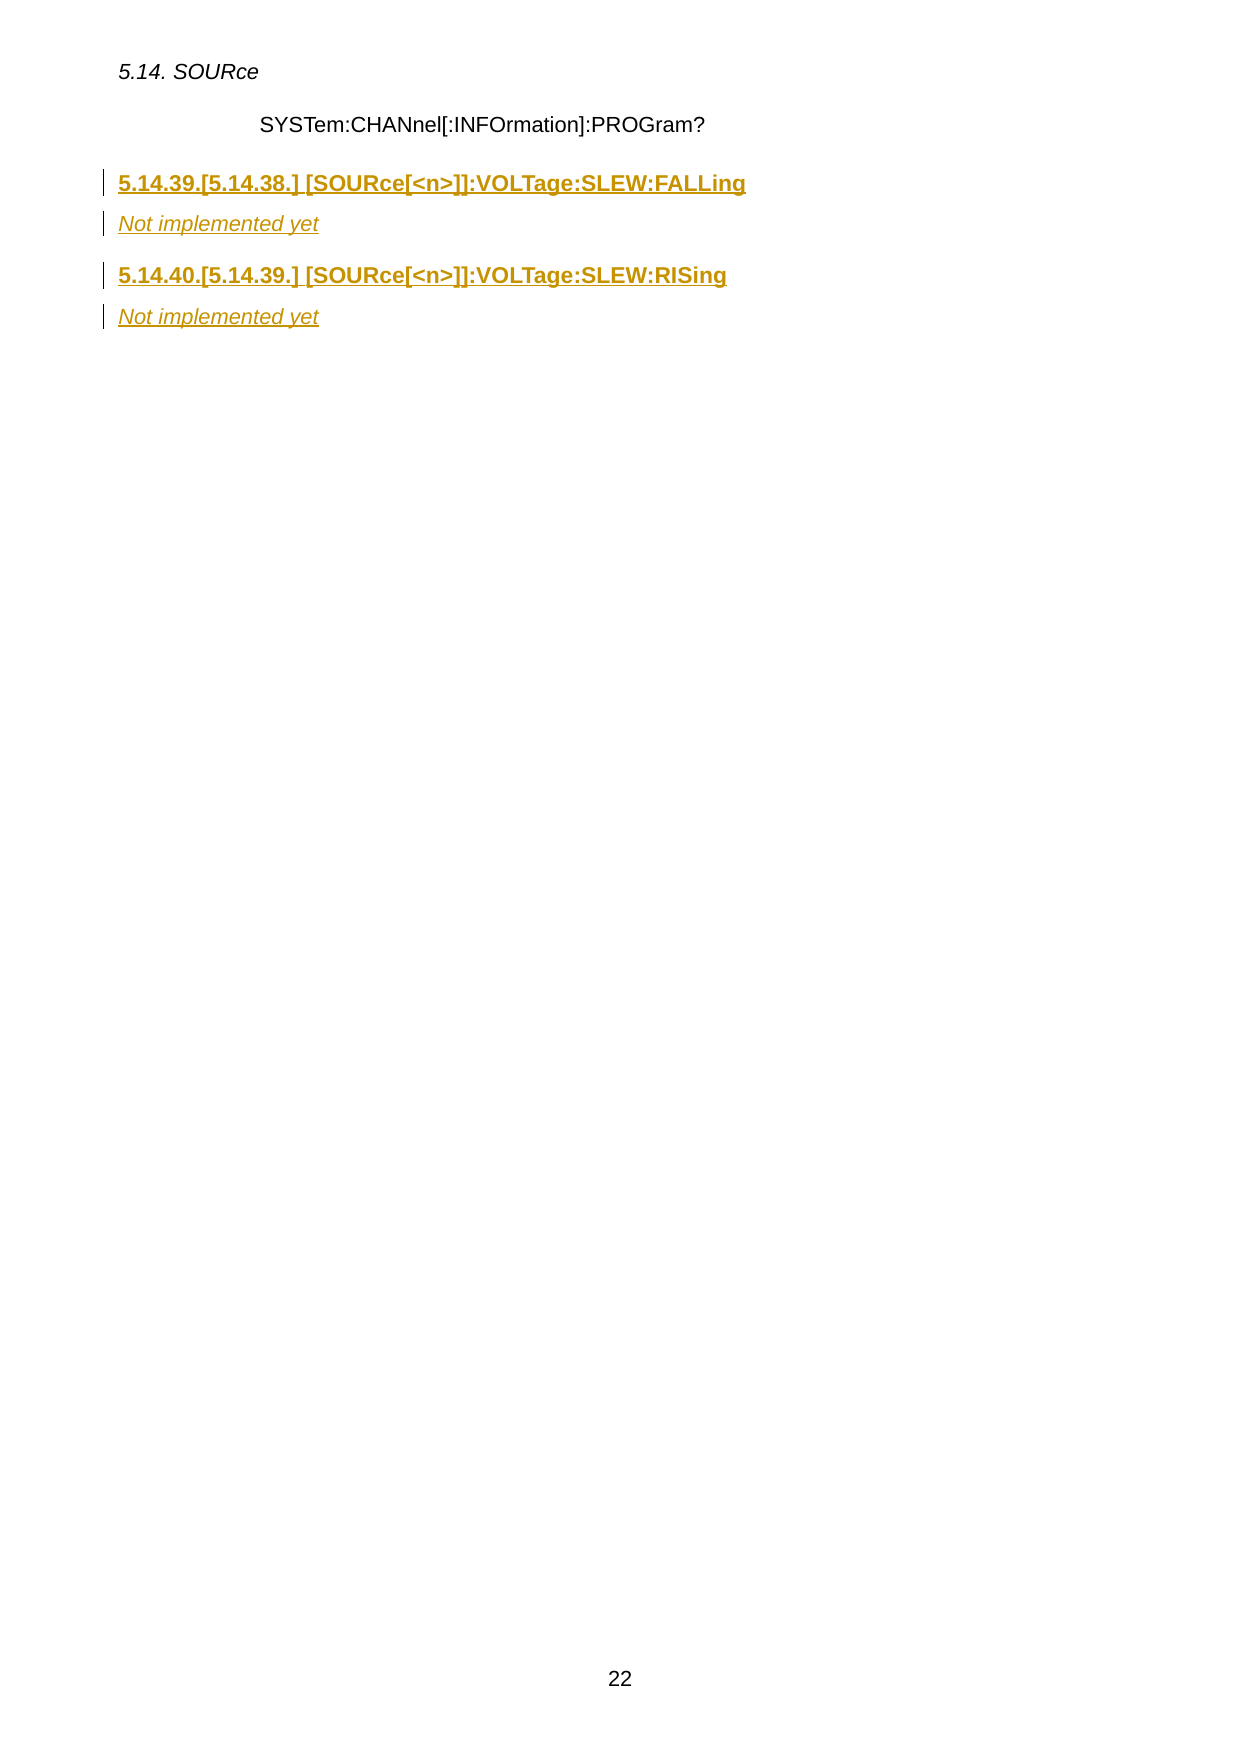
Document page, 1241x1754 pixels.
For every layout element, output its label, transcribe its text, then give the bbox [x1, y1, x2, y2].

subtitle [SOURce[<n>]]:VOLTage:SLEW:RISing [118, 262, 1122, 289]
table_cell SYSTem:CHANnel[:INFOrmation]:PROGram? [254, 106, 1122, 143]
text Not implemented yet [118, 211, 1122, 236]
subtitle [SOURce[<n>]]:VOLTage:SLEW:FALLing [118, 169, 1122, 196]
text Not implemented yet [118, 303, 1122, 329]
table_cell [118, 106, 253, 143]
